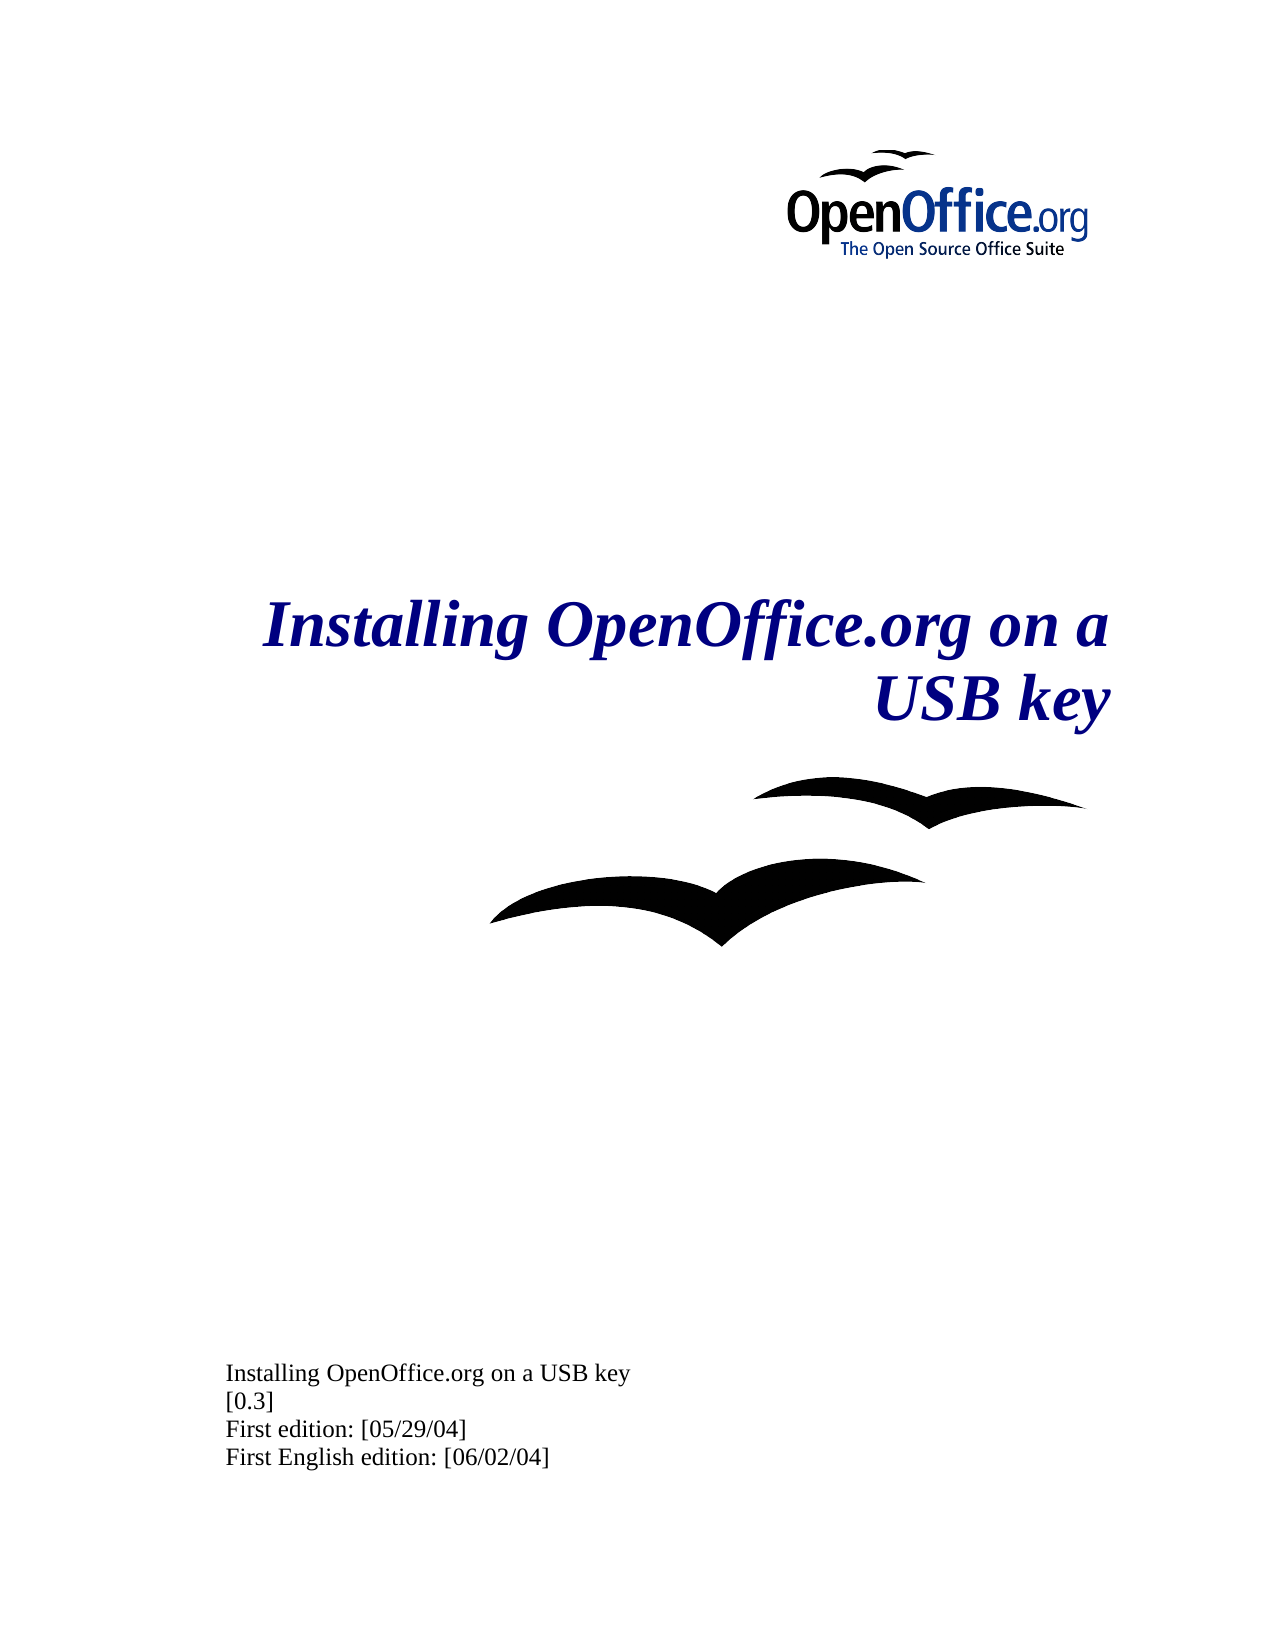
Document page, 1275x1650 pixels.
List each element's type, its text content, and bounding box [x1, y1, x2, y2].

text Installing OpenOffice.org on a USB key [0.3] First edition: [05/29/04] First English edition: [06/02/04] [225, 1359, 1087, 1471]
picture [787, 150, 1088, 259]
picture [489, 777, 1089, 947]
table_header [488, 777, 1090, 975]
title Installing OpenOffice.org on a USB key [187, 586, 1117, 734]
table_header [788, 259, 1087, 286]
